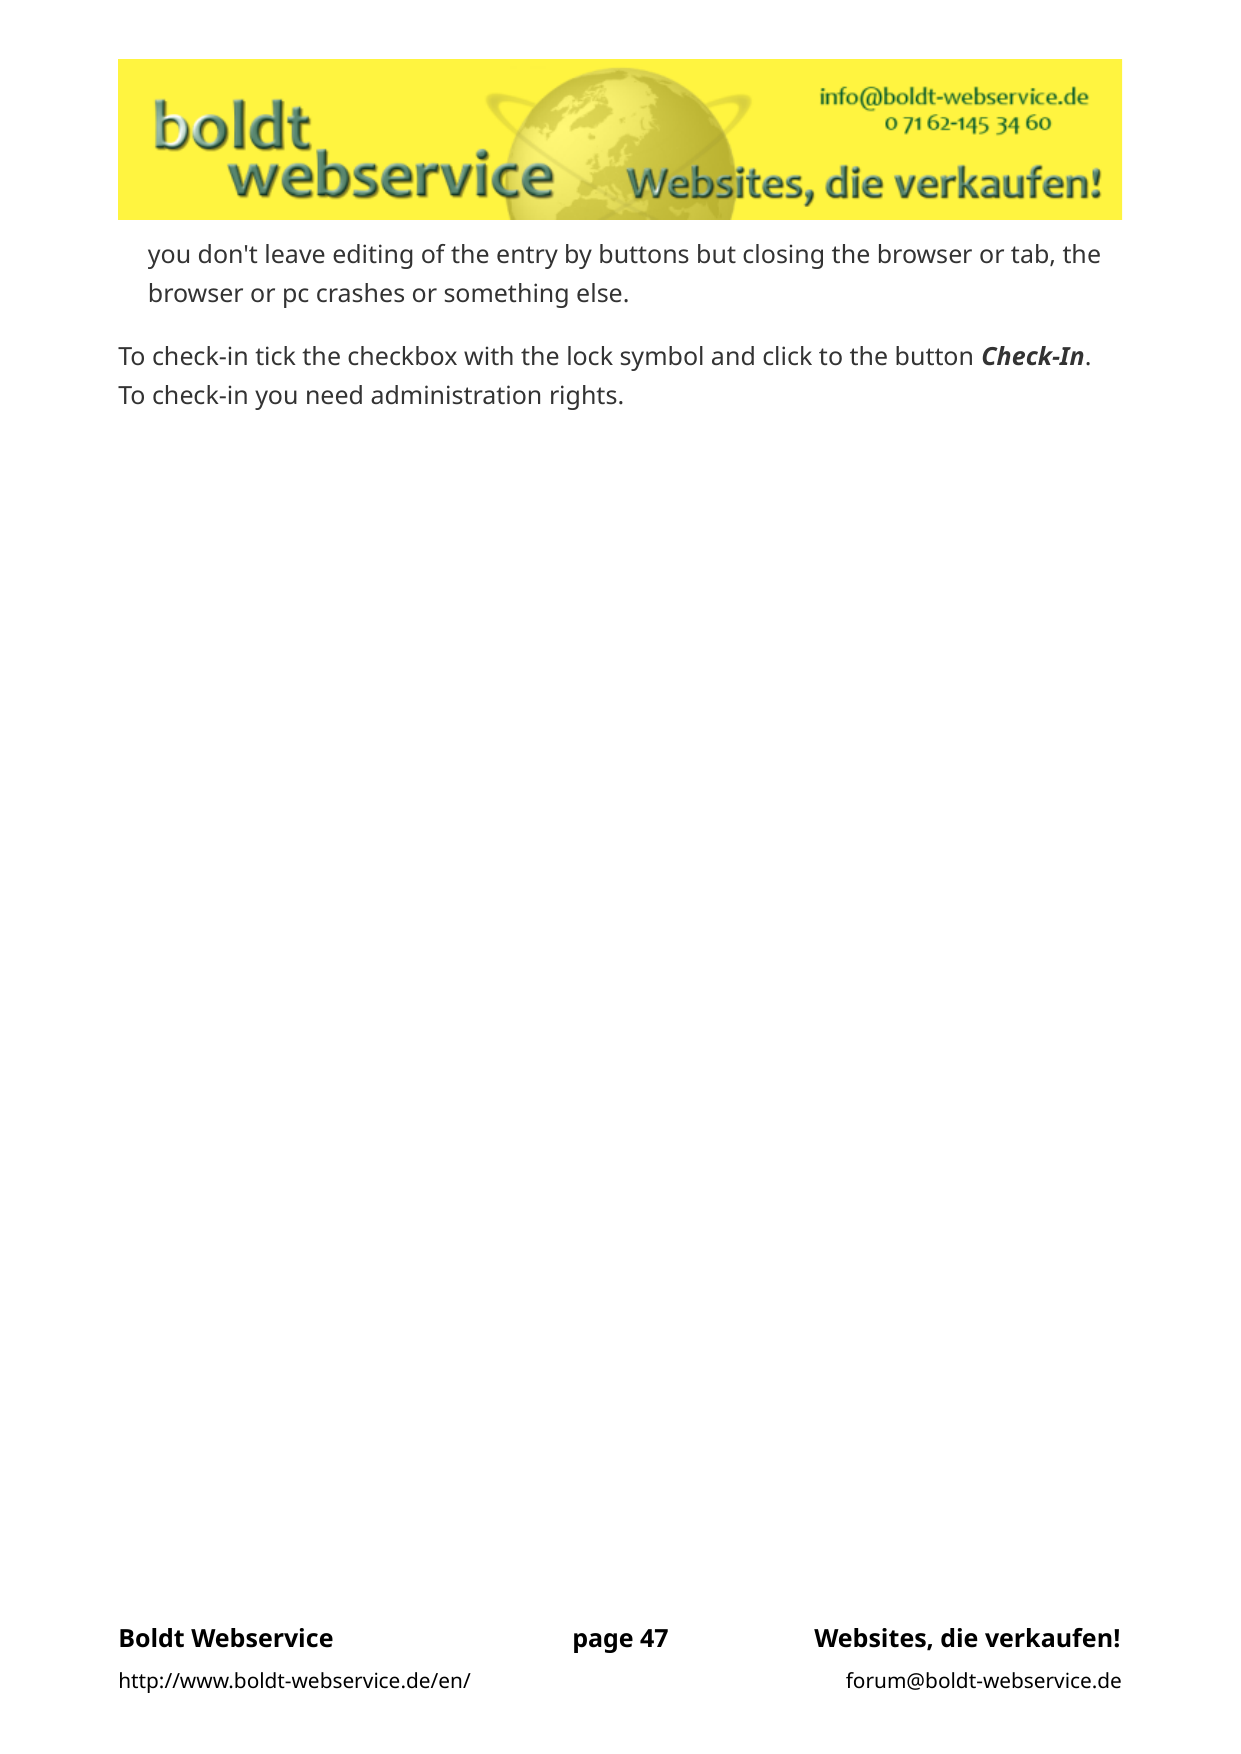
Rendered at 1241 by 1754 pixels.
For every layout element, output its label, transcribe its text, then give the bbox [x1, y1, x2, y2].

text To check-in tick the checkbox with the lock symbol and click to the button Check-In. To check-in you need administration rights. [118, 338, 1122, 411]
picture [118, 59, 1123, 220]
text you don't leave editing of the entry by buttons but closing the browser or tab, the browser or pc crashes or something else. [148, 236, 1122, 309]
